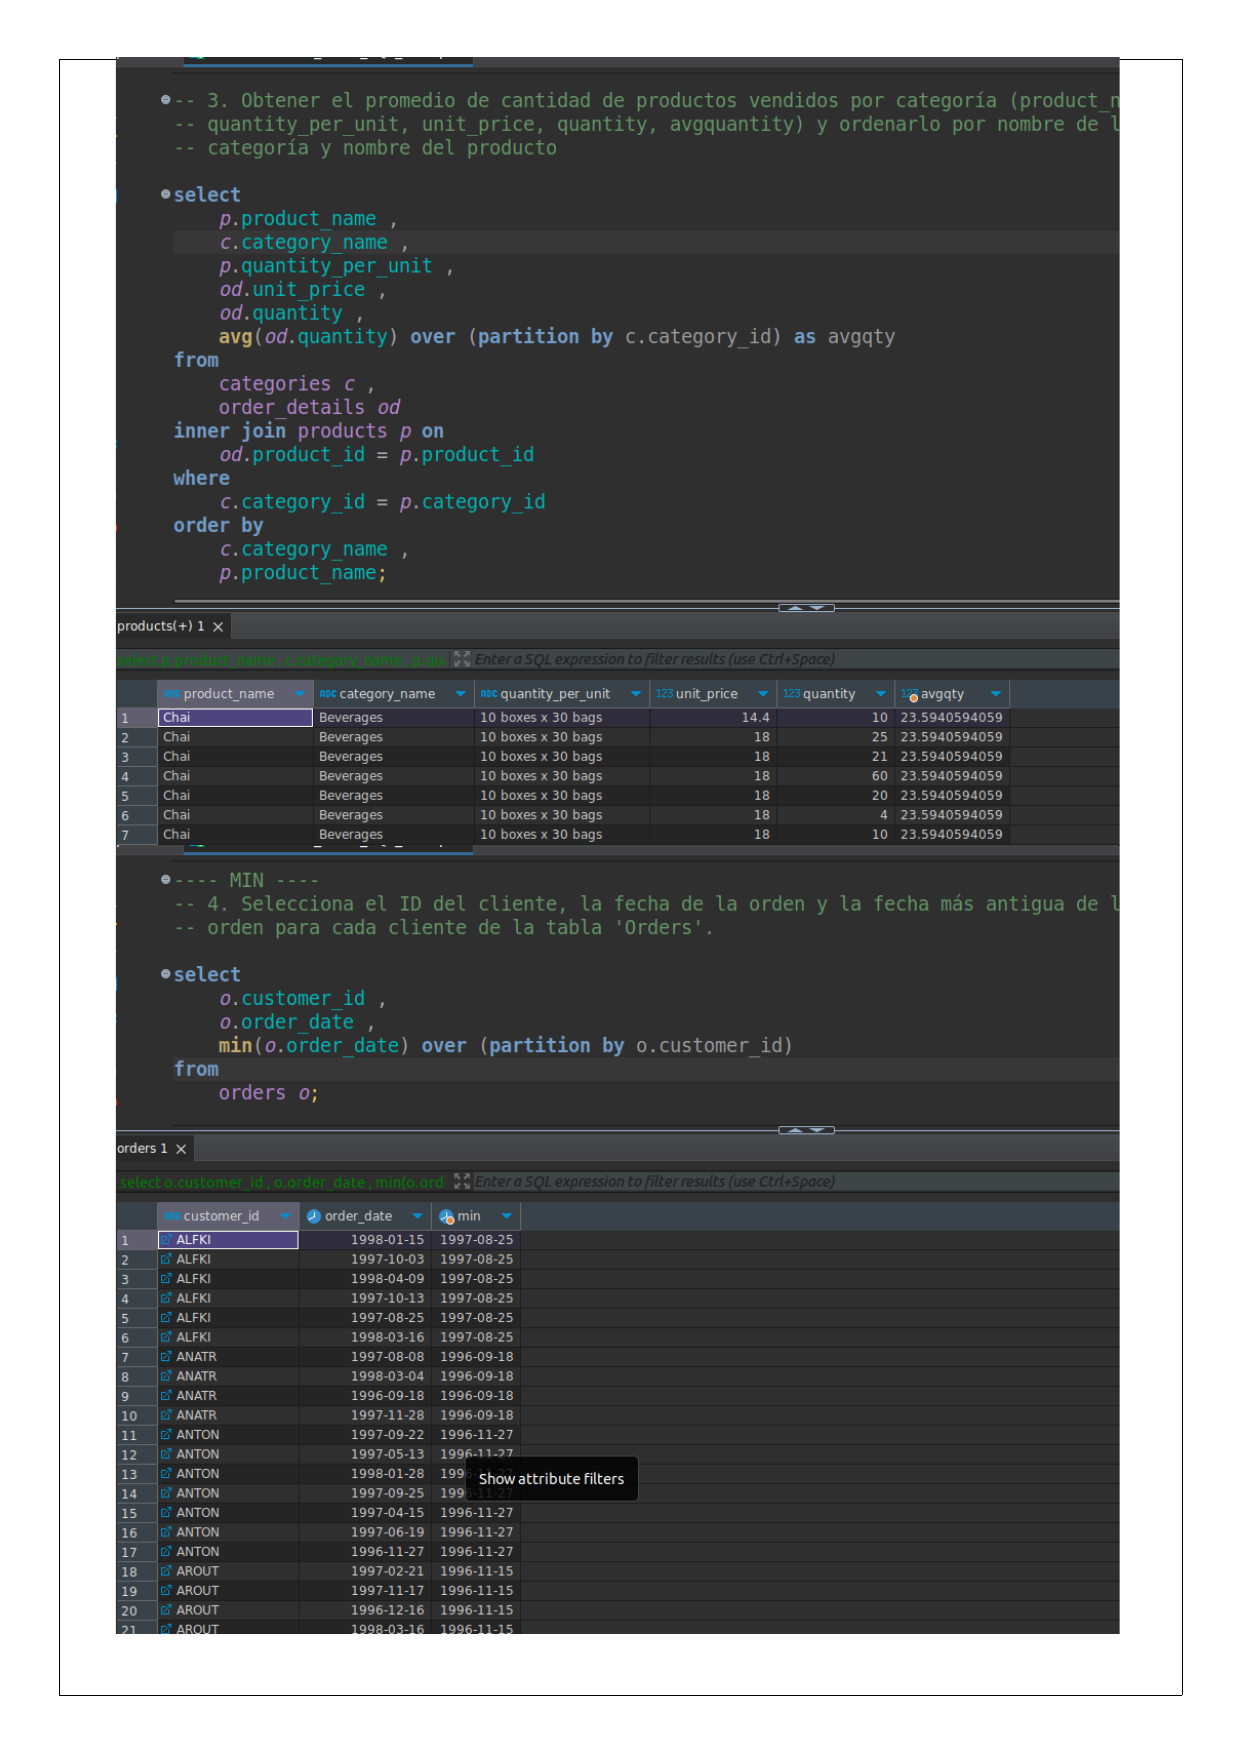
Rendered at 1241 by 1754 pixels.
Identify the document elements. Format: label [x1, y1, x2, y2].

picture [115, 57, 1120, 1634]
